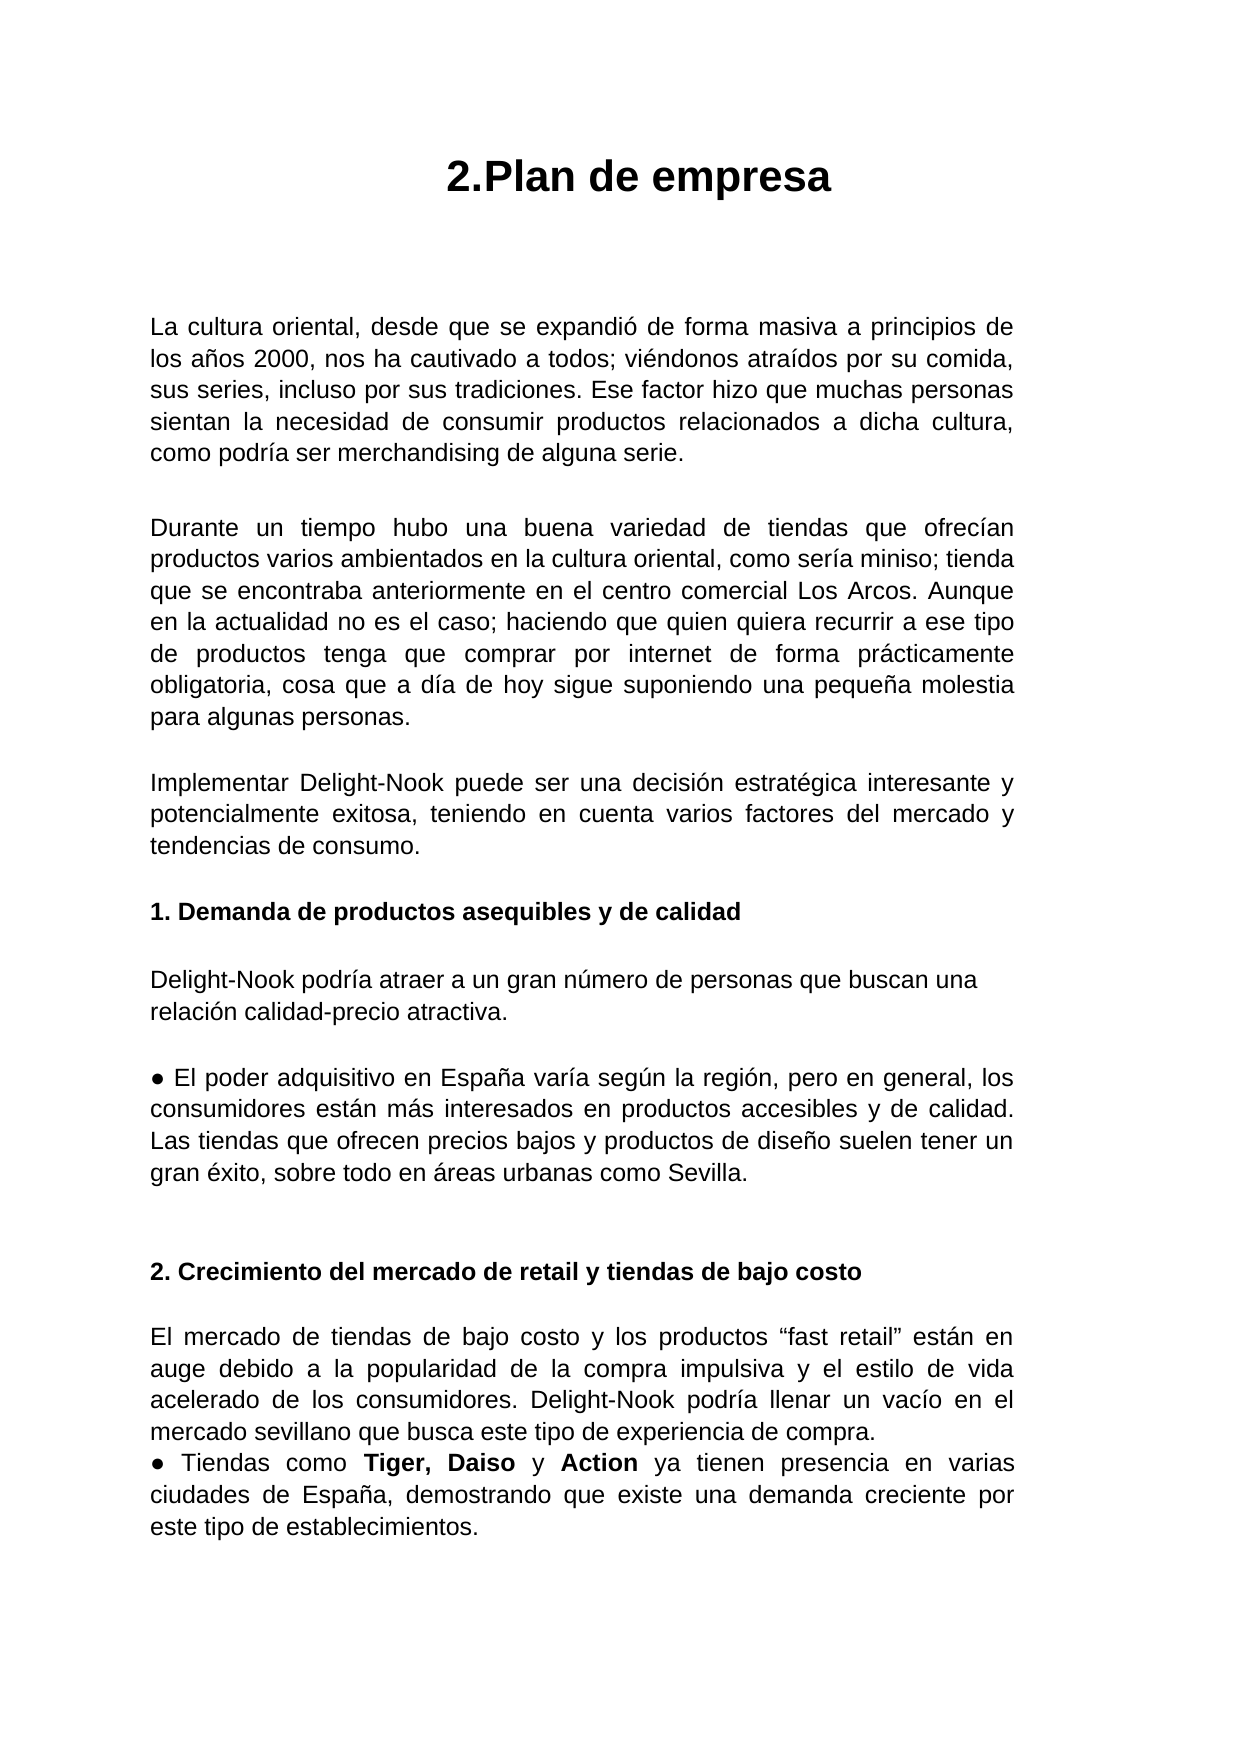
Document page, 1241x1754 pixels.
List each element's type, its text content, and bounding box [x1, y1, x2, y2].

text Durante un tiempo hubo una buena variedad de tiendas que ofrecían productos varios ambientados en la cultura oriental, como sería miniso; tienda que se encontraba anteriormente en el centro comercial Los Arcos. Aunque en la actualidad no es el caso; haciendo que quien quiera recurrir a ese tipo de productos tenga que comprar por internet de forma prácticamente obligatoria, cosa que a día de hoy sigue suponiendo una pequeña molestia para algunas personas. [150, 513, 1016, 731]
text 2. Crecimiento del mercado de retail y tiendas de bajo costo [150, 1257, 1090, 1285]
text El mercado de tiendas de bajo costo y los productos “fast retail” están en auge debido a la popularidad de la compra impulsiva y el estilo de vida acelerado de los consumidores. Delight-Nook podría llenar un vacío en el mercado sevillano que busca este tipo de experiencia de compra. [150, 1322, 1015, 1446]
text 1. Demanda de productos asequibles y de calidad [150, 897, 1016, 926]
text ● Tiendas como Tiger, Daiso y Action ya tienen presencia en varias ciudades de España, demostrando que existe una demanda creciente por este tipo de establecimientos. [150, 1448, 1016, 1540]
text La cultura oriental, desde que se expandió de forma masiva a principios de los años 2000, nos ha cautivado a todos; viéndonos atraídos por su comida, sus series, incluso por sus tradiciones. Ese factor hizo que muchas personas sientan la necesidad de consumir productos relacionados a dicha cultura, como podría ser merchandising de alguna serie. [150, 312, 1015, 467]
text ● El poder adquisitivo en España varía según la región, pero en general, los consumidores están más interesados en productos accesibles y de calidad. Las tiendas que ofrecen precios bajos y productos de diseño suelen tener un gran éxito, sobre todo en áreas urbanas como Sevilla. [150, 1063, 1016, 1186]
text Delight-Nook podría atraer a un gran número de personas que buscan una relación calidad-precio atractiva. [150, 965, 1016, 1026]
list Plan de empresa [187, 150, 1090, 200]
text Implementar Delight-Nook puede ser una decisión estratégica interesante y potencialmente exitosa, teniendo en cuenta varios factores del mercado y tendencias de consumo. [150, 768, 1016, 860]
